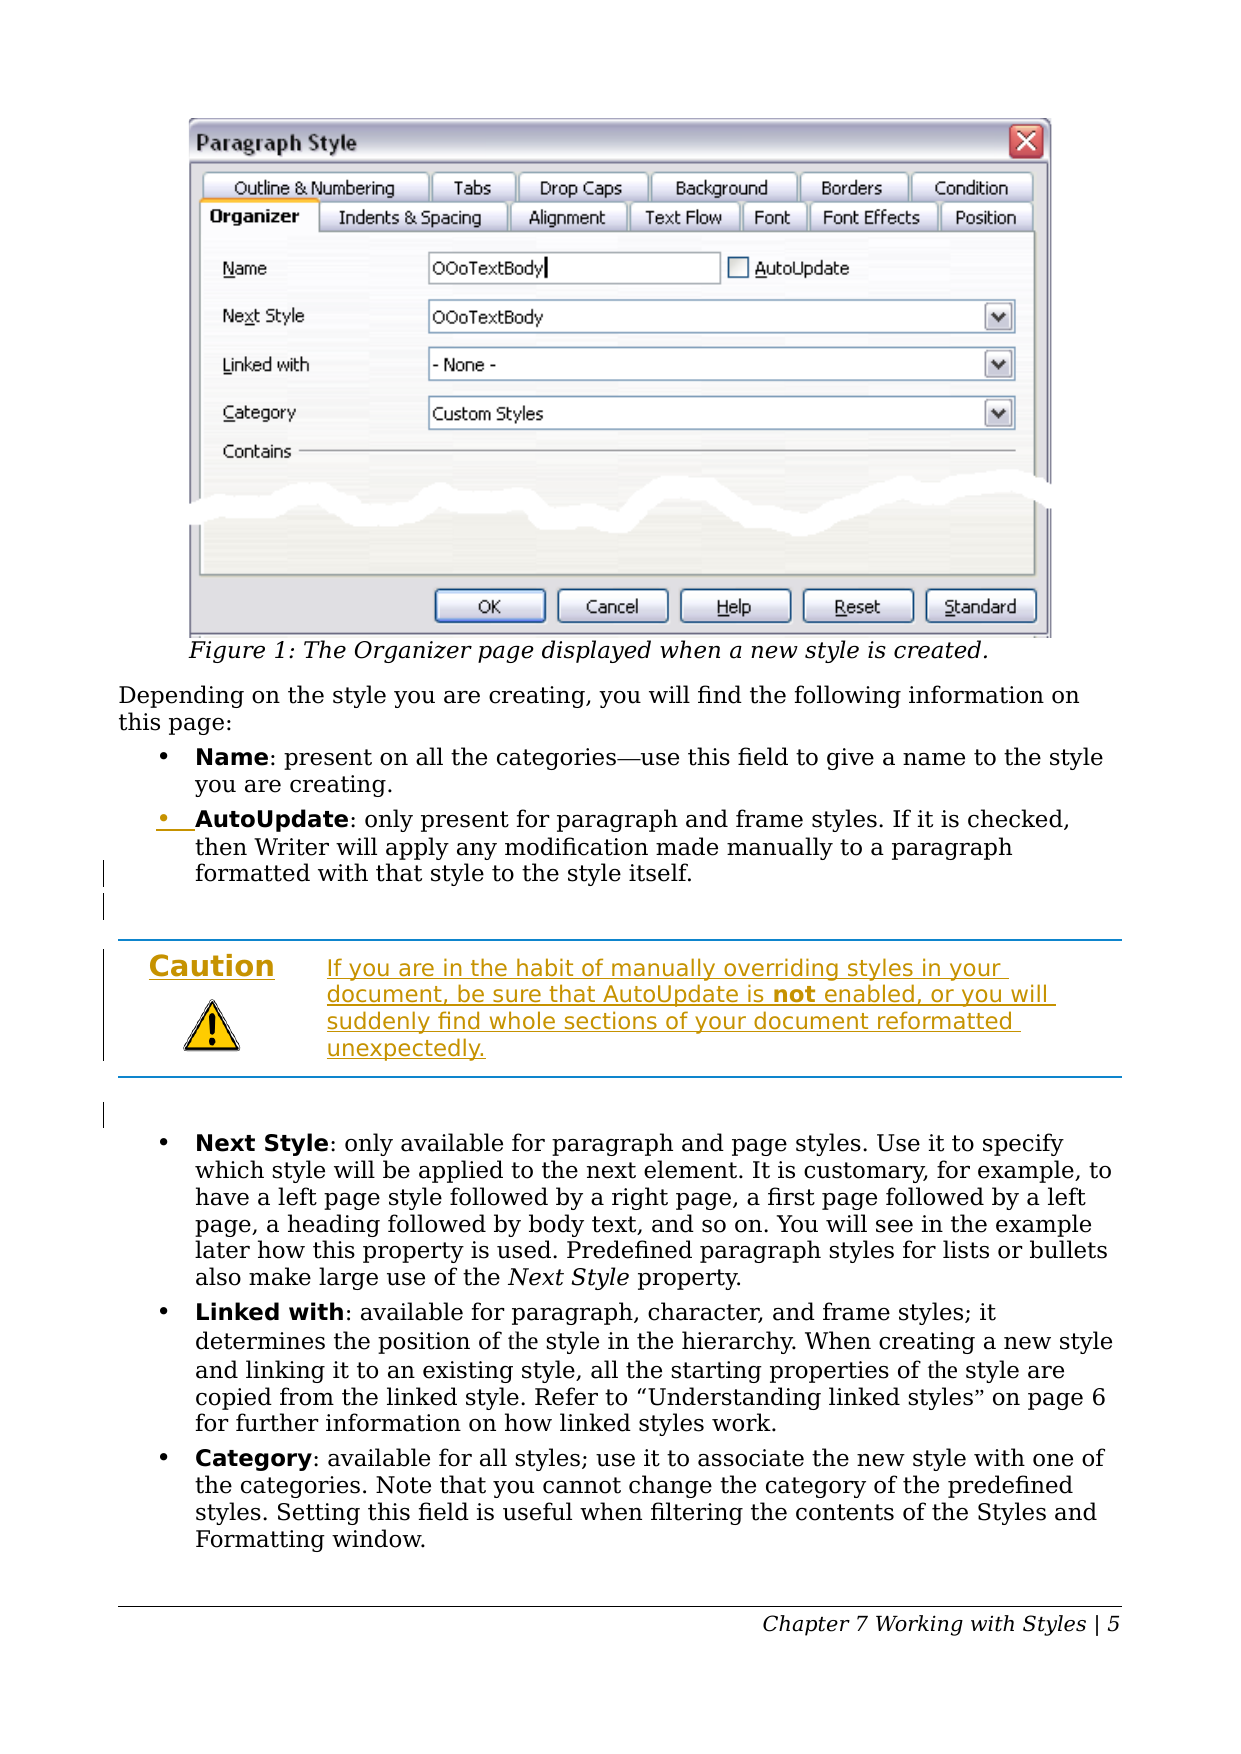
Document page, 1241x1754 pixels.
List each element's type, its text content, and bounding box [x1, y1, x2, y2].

list Depending on the style you are creating, you will find the following information on this page: [118, 683, 1122, 736]
picture [188, 118, 1052, 638]
list AutoUpdate: only present for paragraph and frame styles. If it is checked, then Writer will apply any modification made manually to a paragraph formatted with that style to the style itself. [156, 804, 1122, 887]
list Linked with: available for paragraph, character, and frame styles; it determines the position of the style in the hierarchy. When creating a new style and linking it to an existing style, all the starting properties of the style are copied from the linked style. Refer to “Understanding linked styles” on page 6 for further information on how linked styles work. [156, 1297, 1122, 1437]
table_header If you are in the habit of manually overriding styles in your document, be sure that AutoUpdate is not enabled, or you will suddenly find whole sections of your document reformatted unexpectedly. [305, 941, 1122, 1076]
list Next Style: only available for paragraph and page styles. Use it to specify which style will be applied to the next element. It is customary, for example, to have a left page style followed by a right page, a first page followed by a left page, a heading followed by body text, and so on. You will see in the example later how this property is used. Predefined paragraph styles for lists or bullets also make large use of the Next Style property. [156, 1128, 1122, 1291]
table_header Caution [118, 941, 305, 1076]
picture [179, 995, 244, 1055]
list Category: available for all styles; use it to associate the new style with one of the categories. Note that you cannot change the category of the predefined styles. Setting this field is useful when filtering the contents of the Styles and Formatting window. [156, 1443, 1122, 1553]
text Figure 1: The Organizer page displayed when a new style is created. [189, 638, 1051, 664]
list Name: present on all the categories—use this field to give a name to the style you are creating. [156, 742, 1122, 798]
